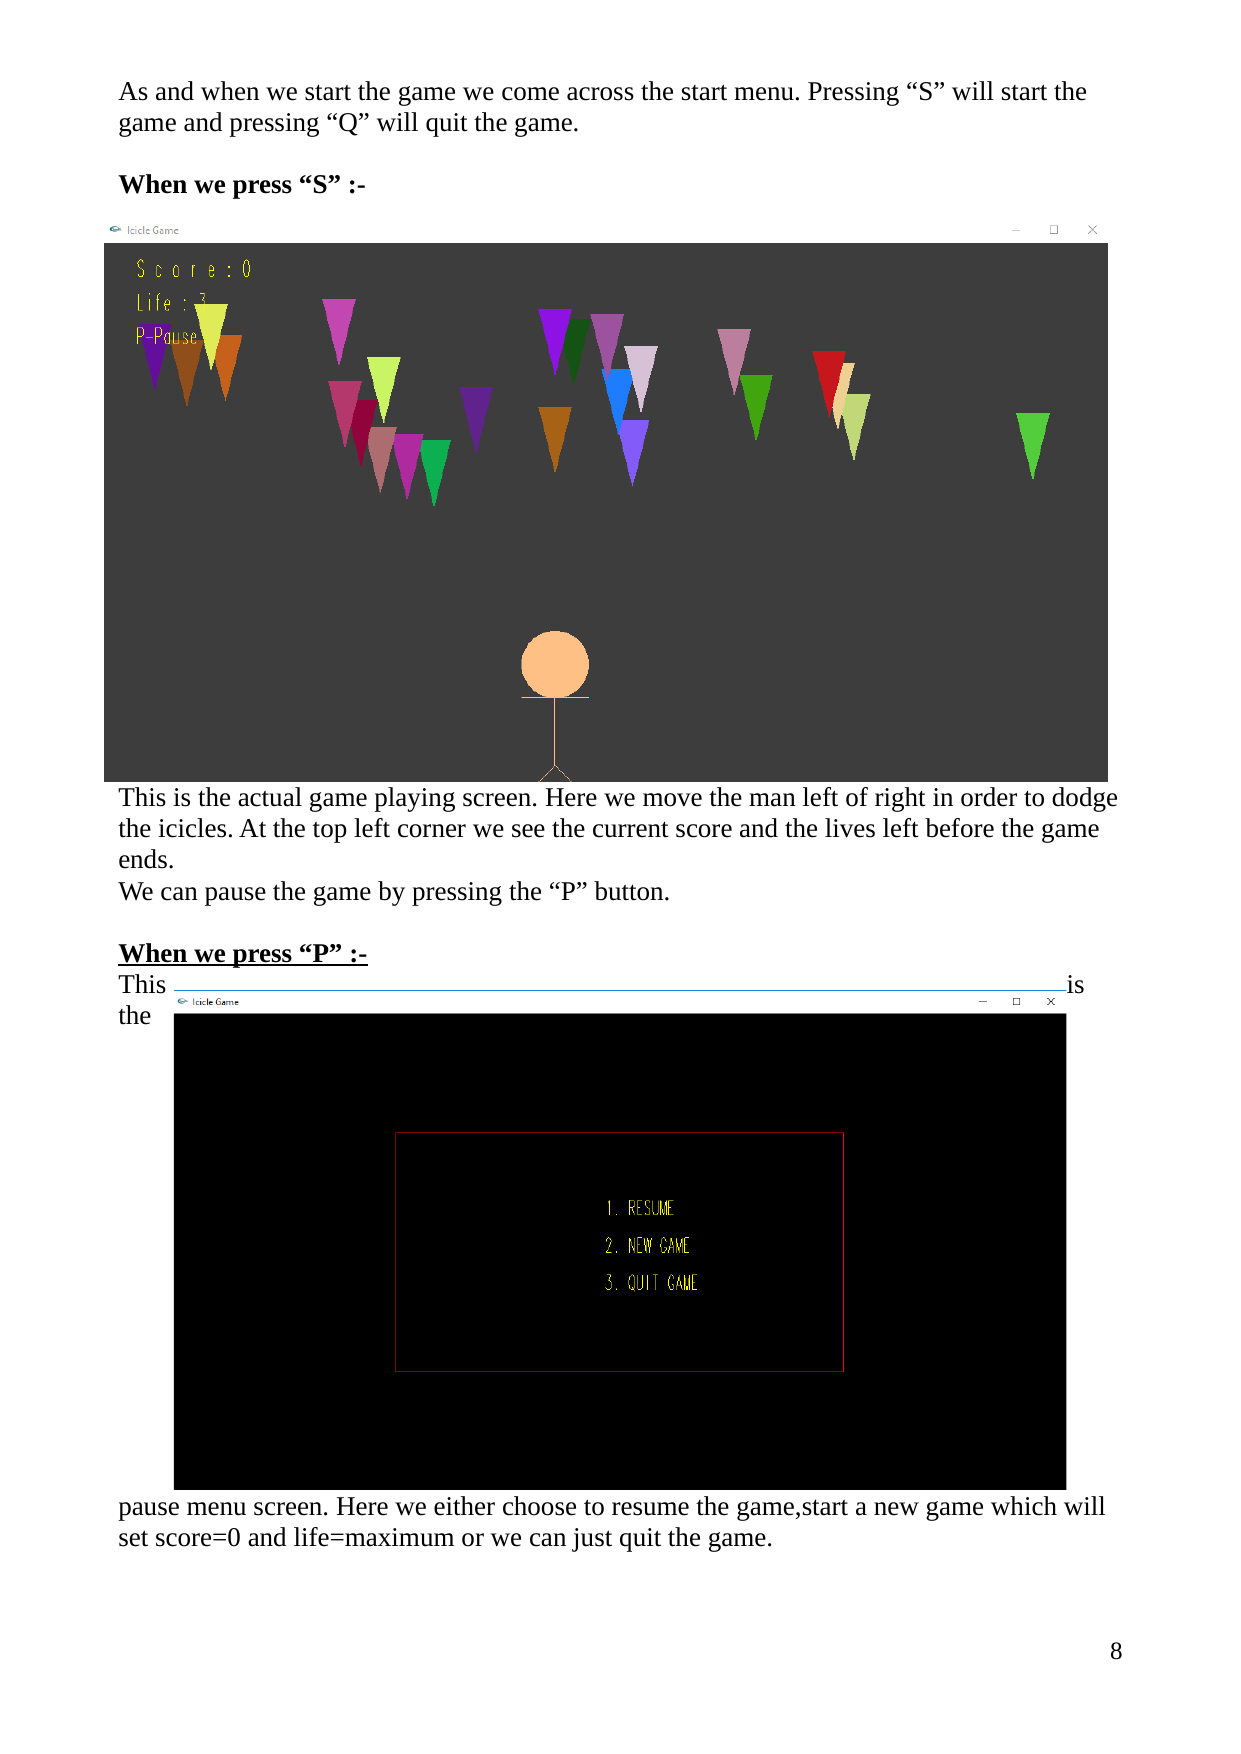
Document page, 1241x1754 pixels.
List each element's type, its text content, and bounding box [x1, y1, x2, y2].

text When we press “S” :- [118, 168, 1122, 199]
text When we press “P” :- [118, 937, 1122, 968]
text This is the actual game playing screen. Here we move the man left of right in order to dodge the icicles. At the top left corner we see the current score and the lives left before the game ends. [118, 199, 1122, 874]
text We can pause the game by pressing the “P” button. [118, 874, 1122, 906]
text As and when we start the game we come across the start menu. Pressing “S” will start the game and pressing “Q” will quit the game. [118, 75, 1122, 137]
text This is the pause menu screen. Here we either choose to resume the game,start a new game which will set score=0 and life=maximum or we can just quit the game. [118, 968, 1122, 1552]
